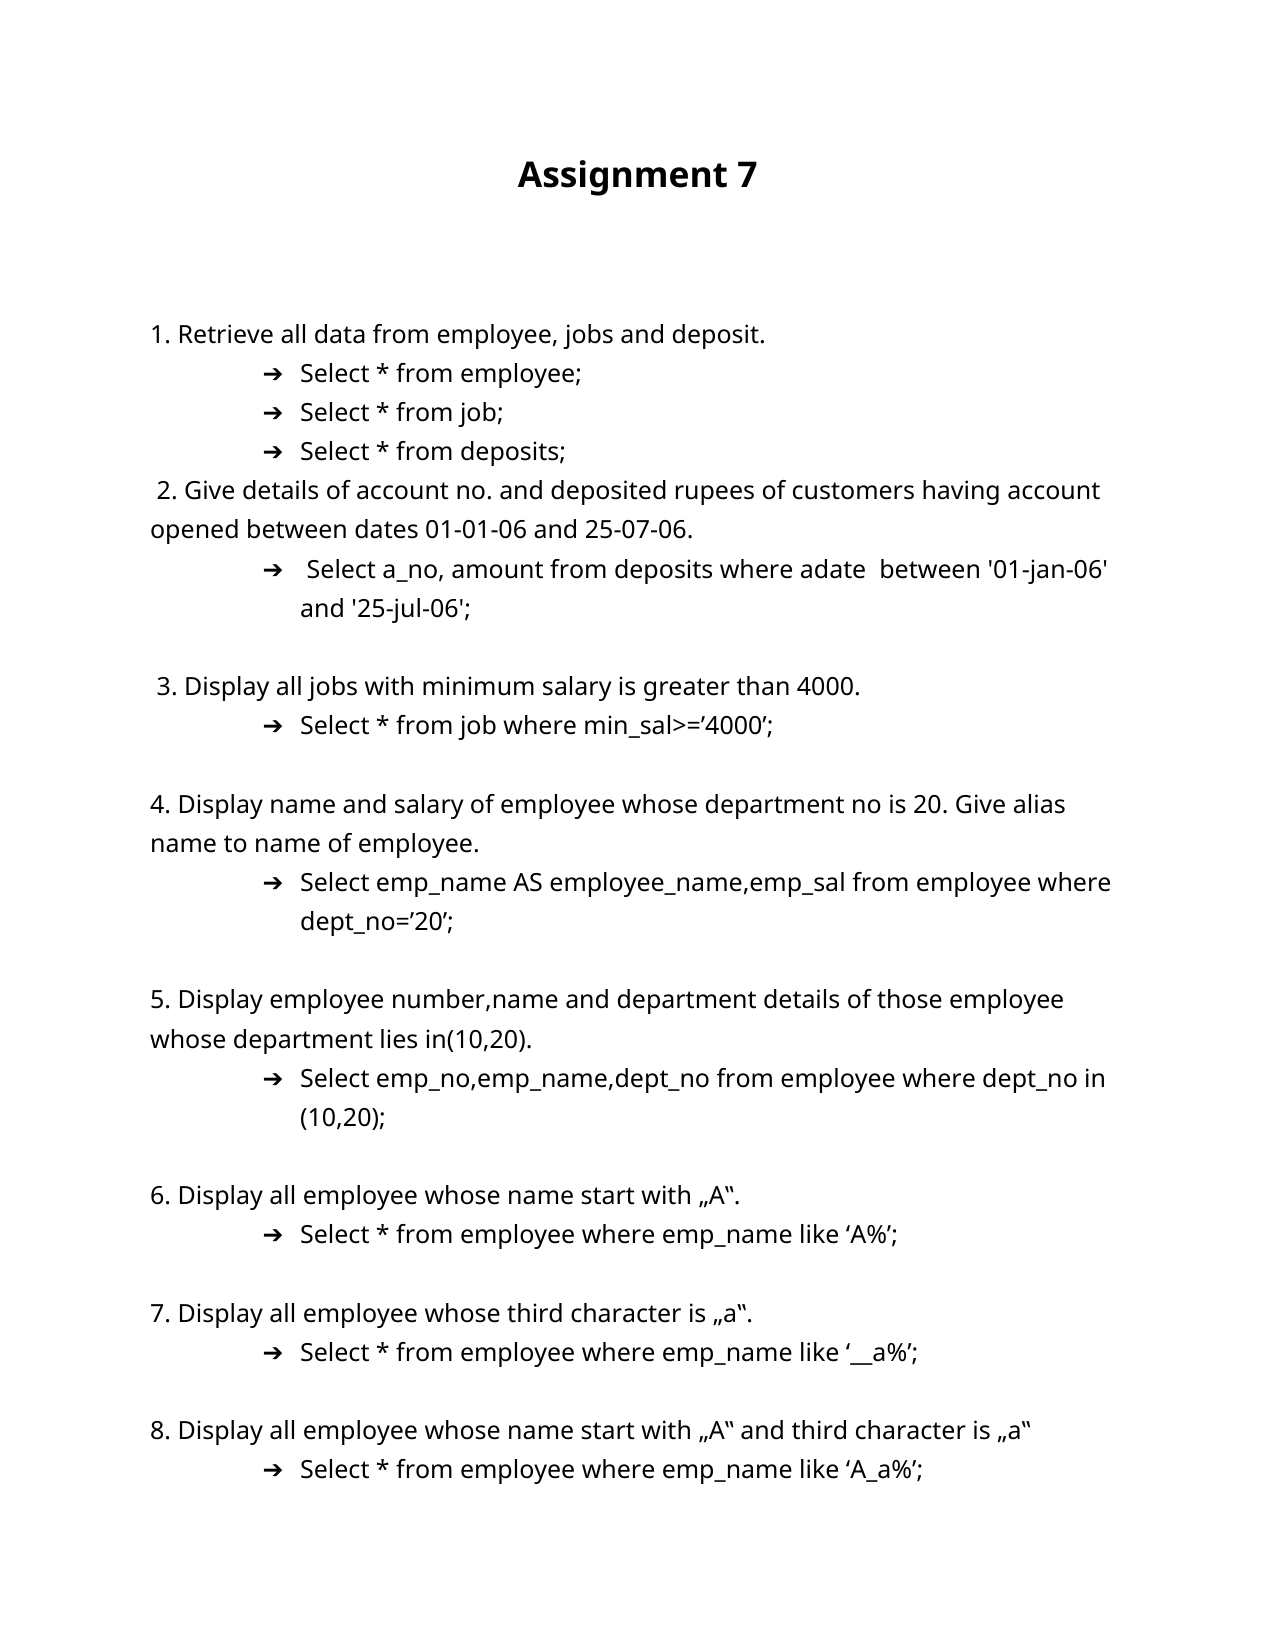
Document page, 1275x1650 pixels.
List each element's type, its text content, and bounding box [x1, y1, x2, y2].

text Assignment 7 [150, 150, 1125, 198]
text 4. Display name and salary of employee whose department no is 20. Give alias name to name of employee. [150, 786, 1125, 859]
list Select * from deposits; [262, 434, 1125, 468]
list Select * from employee where emp_name like ‘A%’; [262, 1217, 1125, 1251]
list Select * from job where min_sal>=’4000’; [262, 708, 1125, 742]
list Select a_no, amount from deposits where adate between '01-jan-06' and '25-jul-06'; [262, 551, 1125, 624]
text 1. Retrieve all data from employee, jobs and deposit. [150, 316, 1125, 350]
list Select emp_no,emp_name,dept_no from employee where dept_no in (10,20); [262, 1060, 1125, 1134]
text 6. Display all employee whose name start with „A‟. [150, 1178, 1125, 1212]
text 3. Display all jobs with minimum salary is greater than 4000. [150, 669, 1125, 703]
text 5. Display employee number,name and department details of those employee whose department lies in(10,20). [150, 982, 1125, 1055]
list Select * from employee; [262, 355, 1125, 389]
list Select * from employee where emp_name like ‘__a%’; [262, 1334, 1125, 1369]
list Select emp_name AS employee_name,emp_sal from employee where dept_no=’20’; [262, 864, 1125, 938]
text 7. Display all employee whose third character is „a‟. [150, 1295, 1125, 1329]
text 8. Display all employee whose name start with „A‟ and third character is „a‟ [150, 1413, 1125, 1447]
list Select * from employee where emp_name like ‘A_a%’; [262, 1452, 1125, 1486]
list Select * from job; [262, 394, 1125, 429]
text 2. Give details of account no. and deposited rupees of customers having account opened between dates 01-01-06 and 25-07-06. [150, 473, 1125, 546]
